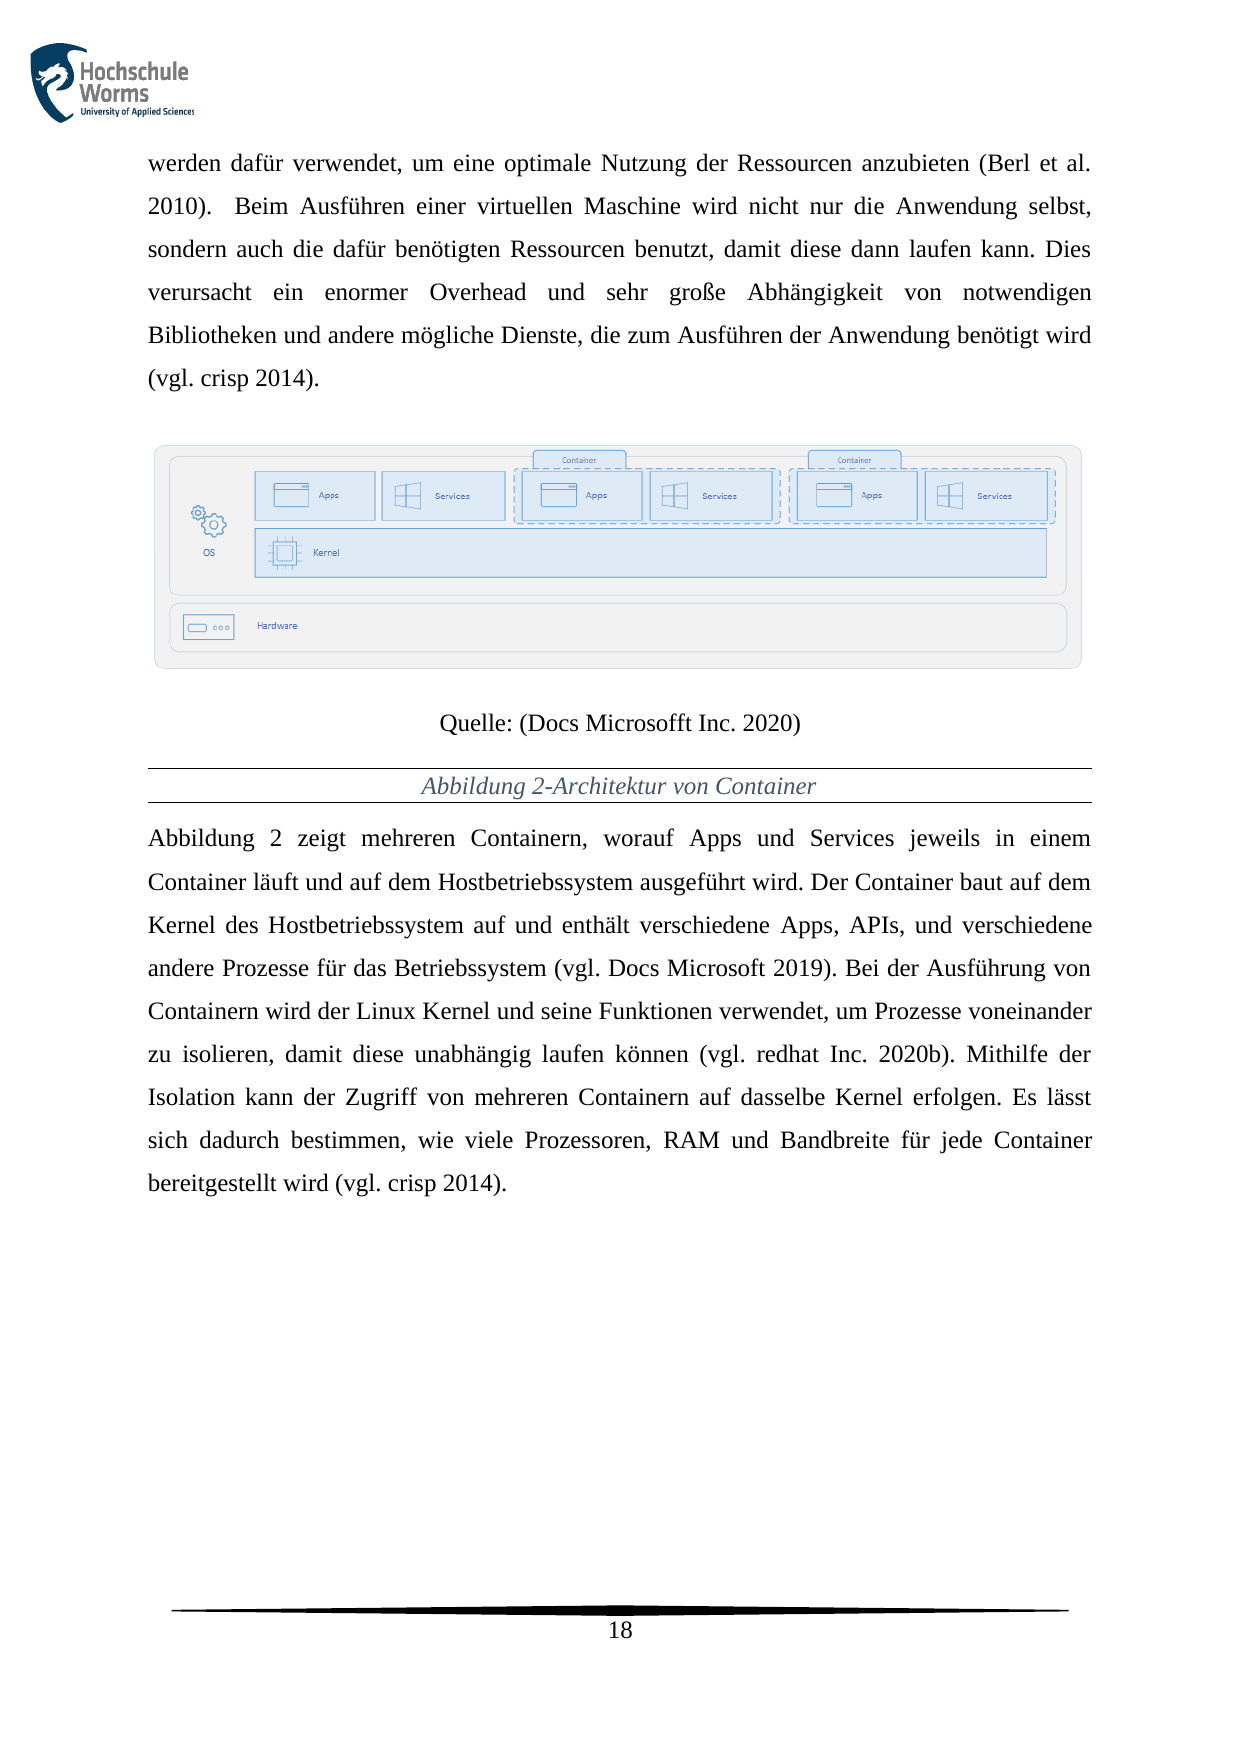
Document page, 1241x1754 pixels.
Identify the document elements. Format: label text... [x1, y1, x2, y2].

text Quelle: (Docs Microsofft Inc. 2020) [148, 708, 1092, 737]
text werden dafür verwendet, um eine optimale Nutzung der Ressourcen anzubieten (Berl et al. 2010). Beim Ausführen einer virtuellen Maschine wird nicht nur die Anwendung selbst, sondern auch die dafür benötigten Ressourcen benutzt, damit diese dann laufen kann. Dies verursacht ein enormer Overhead und sehr große Abhängigkeit von notwendigen Bibliotheken und andere mögliche Dienste, die zum Ausführen der Anwendung benötigt wird (vgl. crisp 2014). [148, 148, 1092, 392]
text Abbildung 2-Architektur von Container [148, 769, 1092, 802]
text Abbildung 2 zeigt mehreren Containern, worauf Apps und Services jeweils in einem Container läuft und auf dem Hostbetriebssystem ausgeführt wird. Der Container baut auf dem Kernel des Hostbetriebssystem auf und enthält verschiedene Apps, APIs, und verschiedene andere Prozesse für das Betriebssystem (vgl. Docs Microsoft 2019). Bei der Ausführung von Containern wird der Linux Kernel und seine Funktionen verwendet, um Prozesse voneinander zu isolieren, damit diese unabhängig laufen können (vgl. redhat Inc. 2020b). Mithilfe der Isolation kann der Zugriff von mehreren Containern auf dasselbe Kernel erfolgen. Es lässt sich dadurch bestimmen, wie viele Prozessoren, RAM und Bandbreite für jede Container bereitgestellt wird (vgl. crisp 2014). [148, 823, 1092, 1197]
